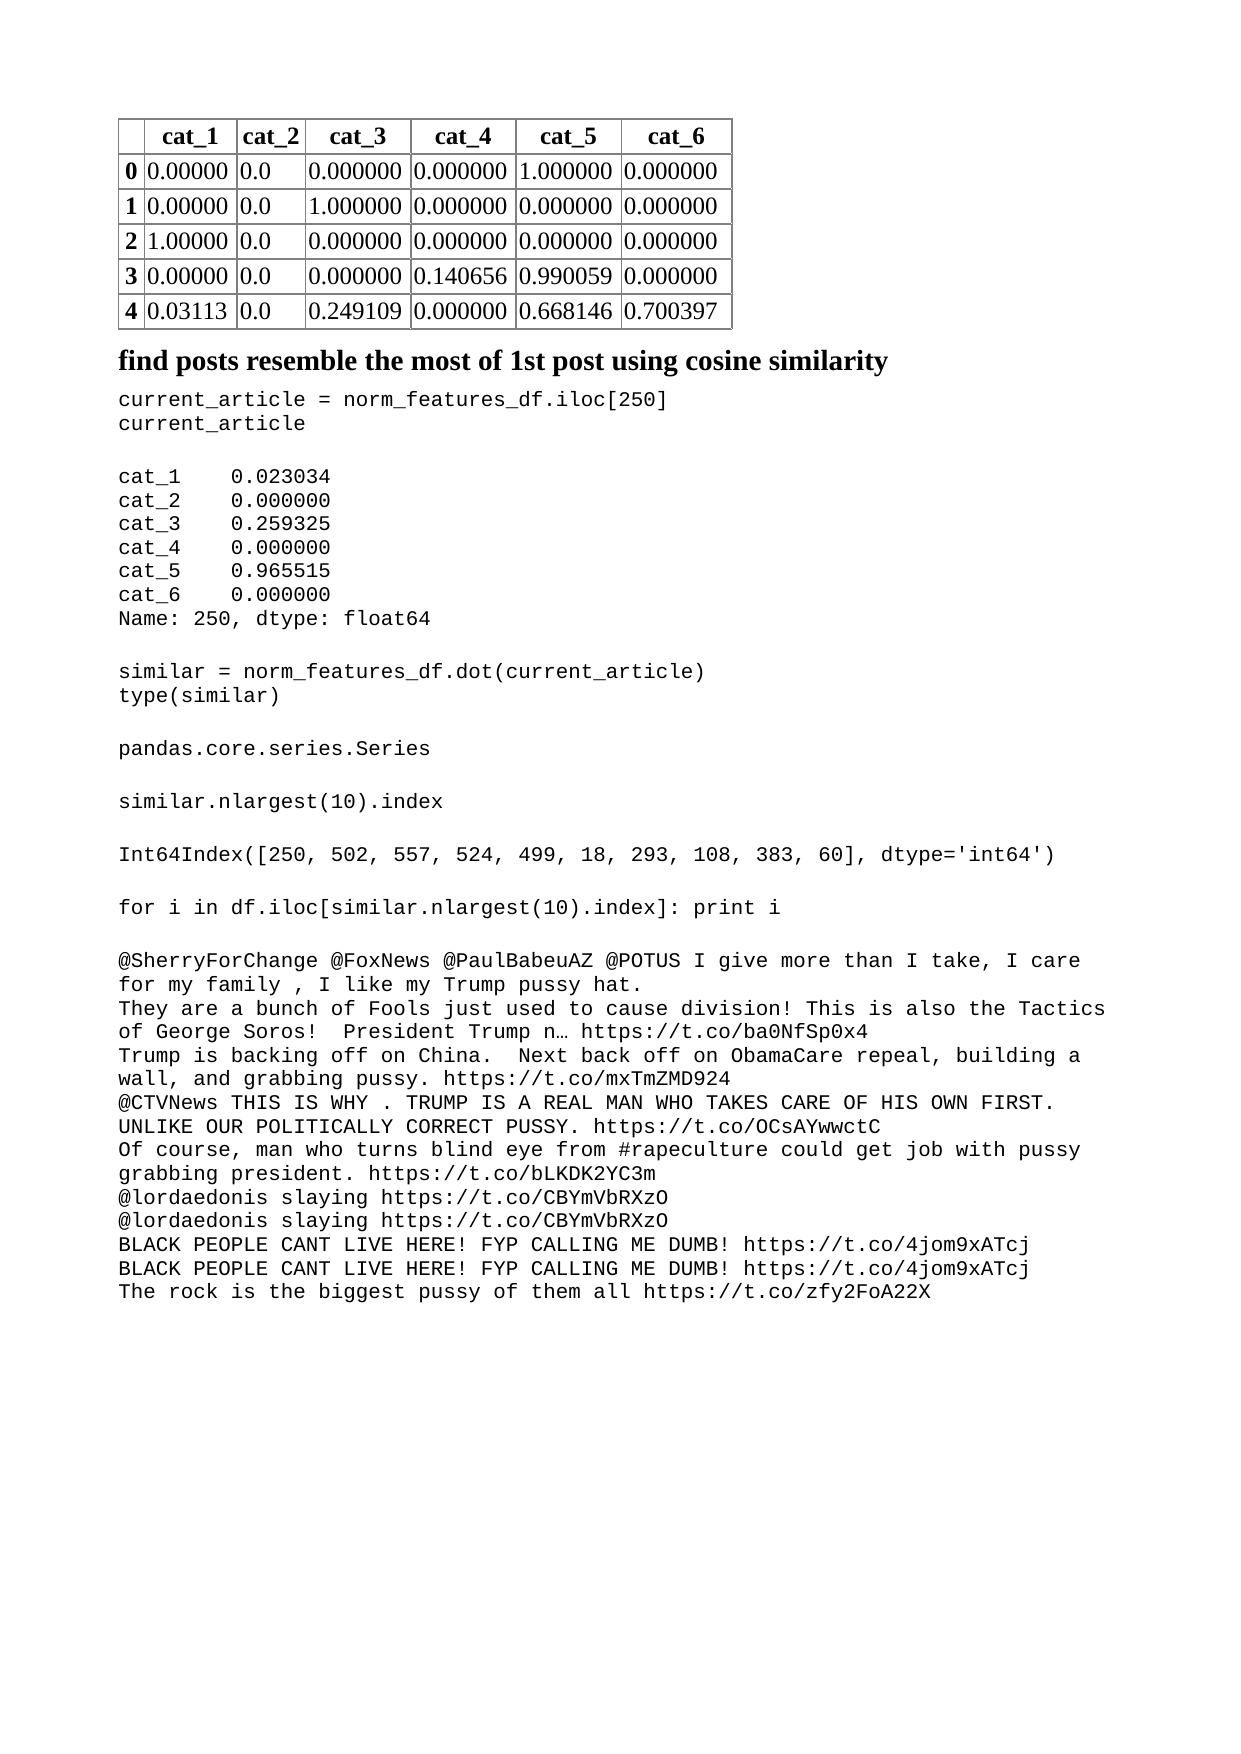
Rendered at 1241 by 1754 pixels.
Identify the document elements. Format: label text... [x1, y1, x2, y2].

text cat_6 0.000000 [118, 584, 1122, 608]
table_cell 0.249109 [306, 295, 410, 328]
text cat_2 0.000000 [118, 489, 1122, 513]
text The rock is the biggest pussy of them all https://t.co/zfy2FoA22X [118, 1281, 1122, 1305]
text current_article = norm_features_df.iloc[250] [118, 389, 1122, 413]
table_cell 0.000000 [622, 260, 731, 293]
table_cell 0.000000 [306, 155, 410, 188]
text BLACK PEOPLE CANT LIVE HERE! FYP CALLING ME DUMB! https://t.co/4jom9xATcj [118, 1258, 1122, 1281]
text They are a bunch of Fools just used to cause division! This is also the Tactics of George Soros! President Trump n… https://t.co/ba0NfSp0x4 [118, 997, 1122, 1045]
text @lordaedonis slaying https://t.co/CBYmVbRXzO [118, 1210, 1122, 1234]
table_cell 0.000000 [412, 190, 515, 223]
table_cell 0.140656 [412, 260, 515, 293]
table_cell 0.000000 [517, 190, 621, 223]
table_cell 1.000000 [517, 155, 621, 188]
subtitle find posts resemble the most of 1st post using cosine similarity [118, 343, 1122, 377]
table_cell 0 [119, 155, 144, 188]
table_cell 0.000000 [622, 155, 731, 188]
table_cell 0.00000 [145, 260, 236, 293]
table_cell 0.000000 [412, 155, 515, 188]
table_header cat_4 [412, 120, 515, 153]
table_cell 0.0 [238, 155, 305, 188]
text similar = norm_features_df.dot(current_article) [118, 661, 1122, 684]
text @SherryForChange @FoxNews @PaulBabeuAZ @POTUS I give more than I take, I care for my family , I like my Trump pussy hat. [118, 950, 1122, 997]
table_header cat_2 [238, 120, 305, 153]
text cat_4 0.000000 [118, 537, 1122, 561]
table_header [119, 120, 144, 153]
table_cell 0.668146 [517, 295, 621, 328]
text @lordaedonis slaying https://t.co/CBYmVbRXzO [118, 1187, 1122, 1210]
table_cell 0.0 [238, 260, 305, 293]
text cat_1 0.023034 [118, 466, 1122, 489]
text Int64Index([250, 502, 557, 524, 499, 18, 293, 108, 383, 60], dtype='int64') [118, 844, 1122, 868]
text current_article [118, 413, 1122, 436]
table_cell 0.00000 [145, 155, 236, 188]
text cat_3 0.259325 [118, 513, 1122, 537]
table_cell 0.990059 [517, 260, 621, 293]
table_cell 0.03113 [145, 295, 236, 328]
table_cell 0.0 [238, 225, 305, 258]
text cat_5 0.965515 [118, 561, 1122, 584]
table_cell 0.000000 [622, 225, 731, 258]
table_cell 0.000000 [412, 225, 515, 258]
table_cell 0.0 [238, 295, 305, 328]
text Of course, man who turns blind eye from #rapeculture could get job with pussy grabbing president. https://t.co/bLKDK2YC3m [118, 1139, 1122, 1187]
table_header cat_3 [306, 120, 410, 153]
text similar.nlargest(10).index [118, 791, 1122, 814]
table_cell 1 [119, 190, 144, 223]
table_header cat_1 [145, 120, 236, 153]
table_cell 1.00000 [145, 225, 236, 258]
table_cell 0.700397 [622, 295, 731, 328]
table_cell 0.000000 [517, 225, 621, 258]
text Trump is backing off on China. Next back off on ObamaCare repeal, building a wall, and grabbing pussy. https://t.co/mxTmZMD924 [118, 1045, 1122, 1092]
text type(similar) [118, 684, 1122, 708]
text BLACK PEOPLE CANT LIVE HERE! FYP CALLING ME DUMB! https://t.co/4jom9xATcj [118, 1234, 1122, 1258]
text for i in df.iloc[similar.nlargest(10).index]: print i [118, 897, 1122, 921]
table_cell 4 [119, 295, 144, 328]
table_cell 2 [119, 225, 144, 258]
table_cell 0.000000 [306, 225, 410, 258]
table_cell 1.000000 [306, 190, 410, 223]
table_cell 0.000000 [306, 260, 410, 293]
text @CTVNews THIS IS WHY . TRUMP IS A REAL MAN WHO TAKES CARE OF HIS OWN FIRST. UNLIKE OUR POLITICALLY CORRECT PUSSY. https://t.co/OCsAYwwctC [118, 1092, 1122, 1139]
table_header cat_6 [622, 120, 731, 153]
table_header cat_5 [517, 120, 621, 153]
table_cell 0.000000 [622, 190, 731, 223]
table_cell 0.0 [238, 190, 305, 223]
table_cell 0.00000 [145, 190, 236, 223]
table_cell 3 [119, 260, 144, 293]
text pandas.core.series.Series [118, 738, 1122, 761]
text Name: 250, dtype: float64 [118, 608, 1122, 631]
table_cell 0.000000 [412, 295, 515, 328]
